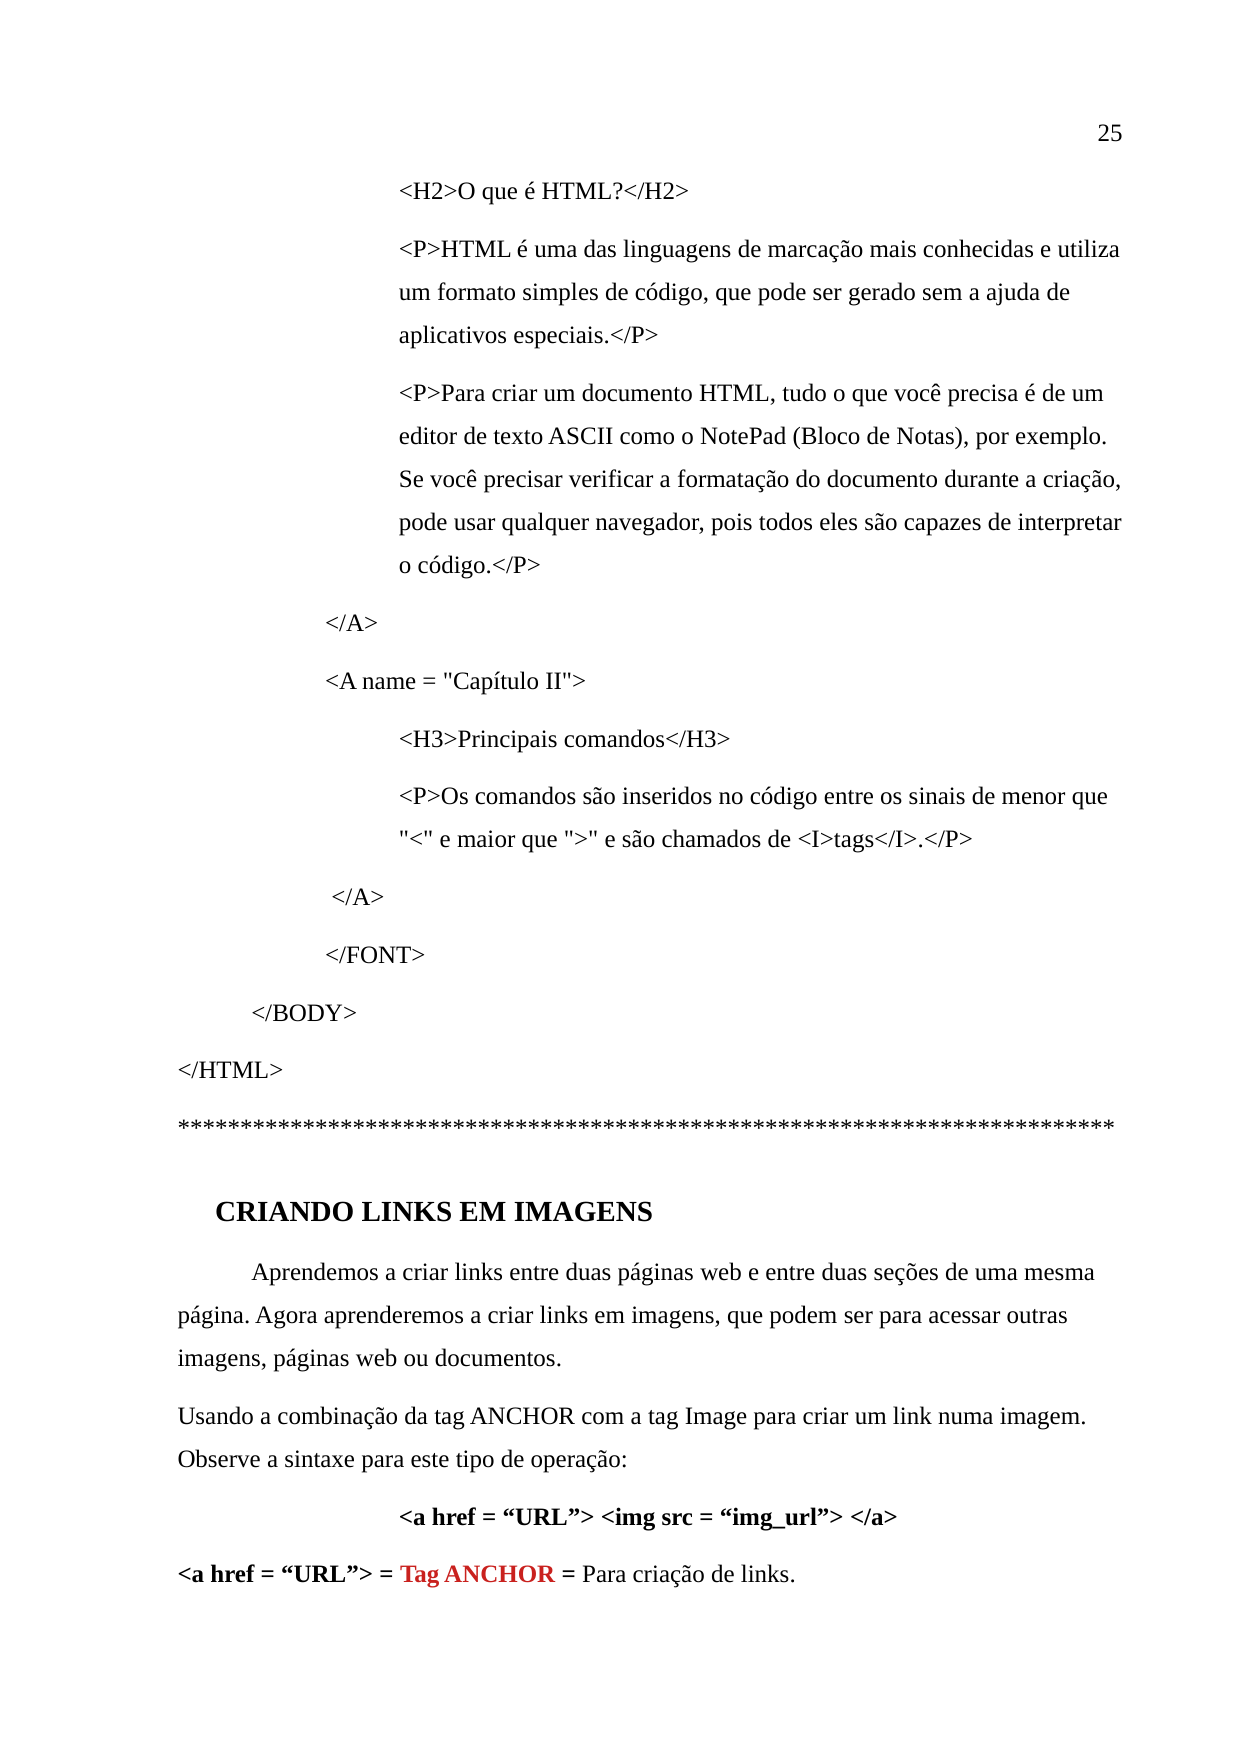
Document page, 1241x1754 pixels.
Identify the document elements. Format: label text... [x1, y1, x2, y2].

text <P>Para criar um documento HTML, tudo o que você precisa é de um editor de texto ASCII como o NotePad (Bloco de Notas), por exemplo. Se você precisar verificar a formatação do documento durante a criação, pode usar qualquer navegador, pois todos eles são capazes de interpretar o código.</P> [177, 378, 1122, 579]
text <A name = "Capítulo II"> [177, 666, 1122, 695]
text <H2>O que é HTML?</H2> [177, 176, 1122, 205]
text *************************************************************************** [177, 1113, 1122, 1142]
subtitle Criando links em imagens [215, 1194, 1122, 1228]
text Usando a combinação da tag ANCHOR com a tag Image para criar um link numa imagem. Observe a sintaxe para este tipo de operação: [177, 1401, 1122, 1473]
text <P>HTML é uma das linguagens de marcação mais conhecidas e utiliza um formato simples de código, que pode ser gerado sem a ajuda de aplicativos especiais.</P> [177, 234, 1122, 349]
text </HTML> [177, 1055, 1122, 1084]
text <H3>Principais comandos</H3> [177, 724, 1122, 752]
text </A> [177, 608, 1122, 637]
text </FONT> [177, 940, 1122, 969]
text </BODY> [177, 998, 1122, 1026]
text <a href = “URL”> = Tag ANCHOR = Para criação de links. [177, 1559, 1122, 1588]
text Aprendemos a criar links entre duas páginas web e entre duas seções de uma mesma página. Agora aprenderemos a criar links em imagens, que podem ser para acessar outras imagens, páginas web ou documentos. [177, 1257, 1122, 1372]
text </A> [177, 882, 1122, 911]
text <a href = “URL”> <img src = “img_url”> </a> [177, 1502, 1122, 1531]
text <P>Os comandos são inseridos no código entre os sinais de menor que "<" e maior que ">" e são chamados de <I>tags</I>.</P> [177, 781, 1122, 853]
